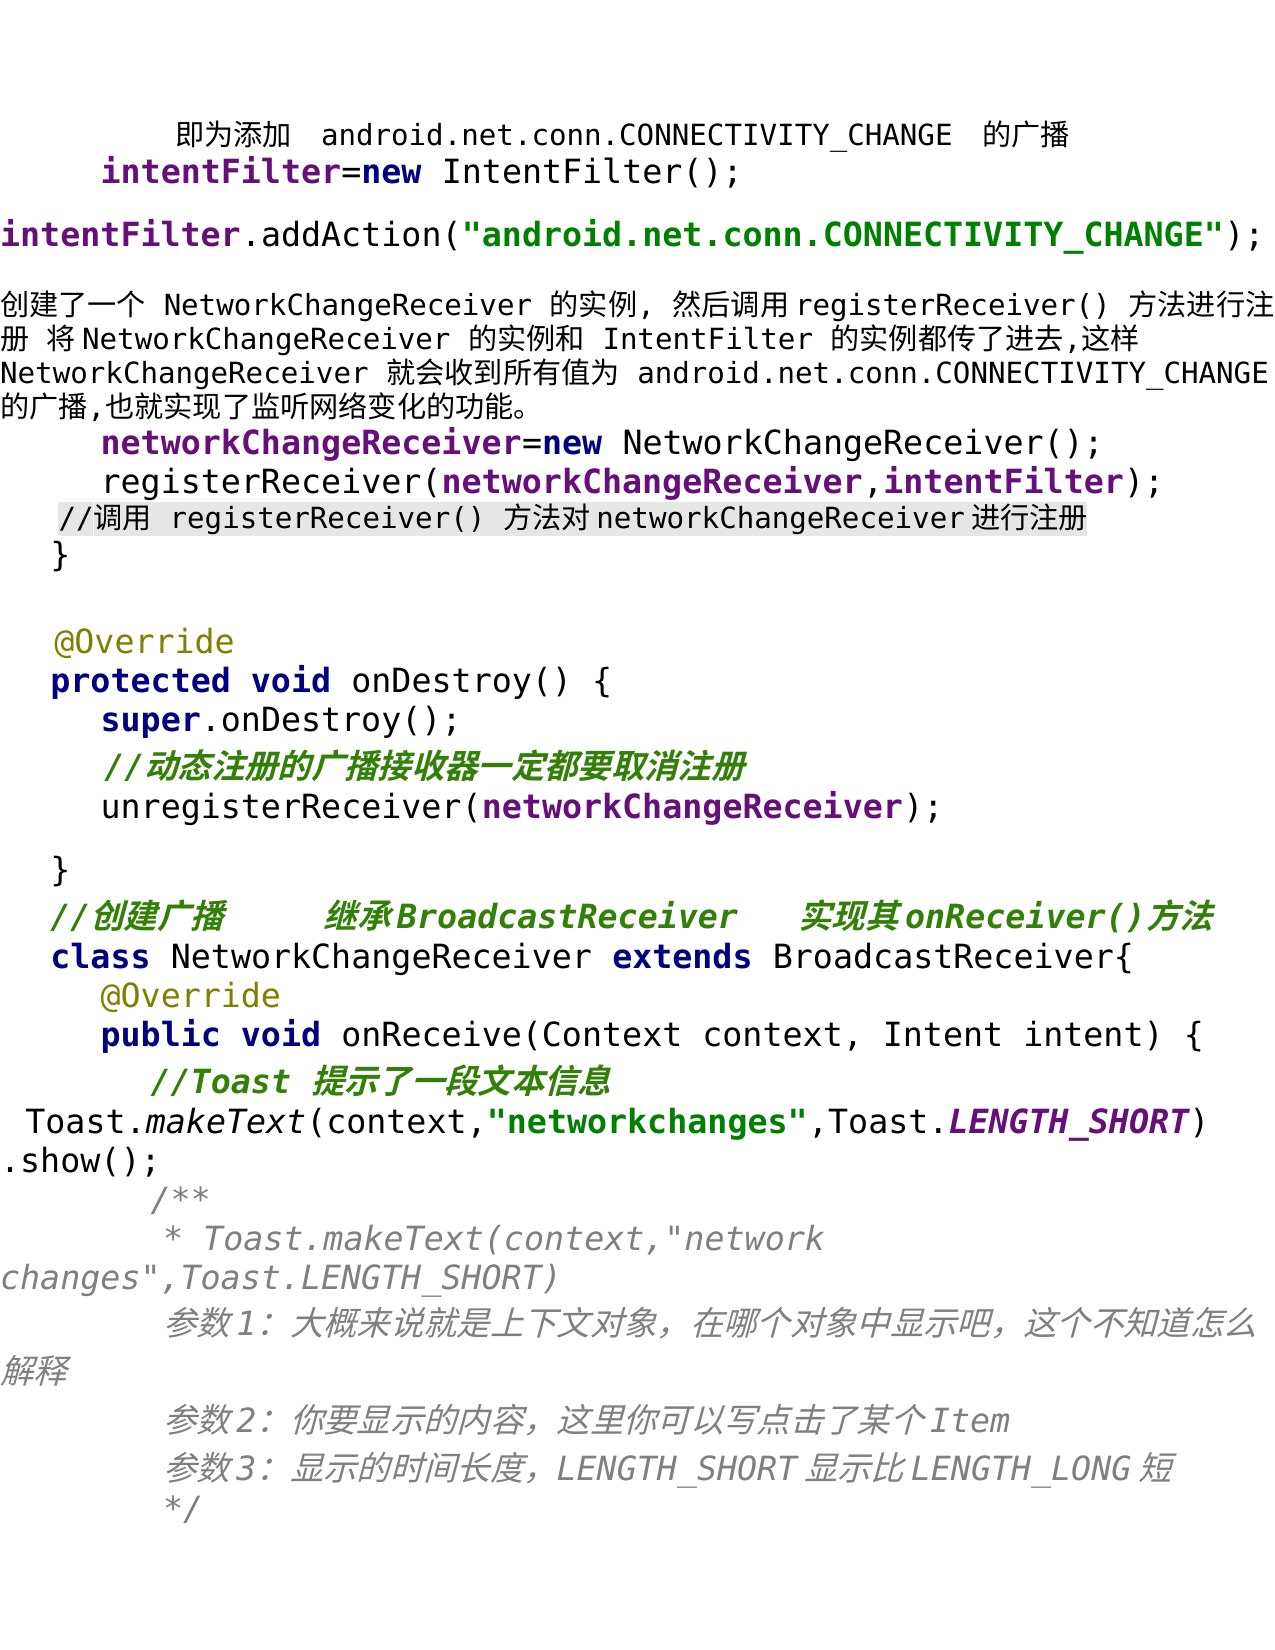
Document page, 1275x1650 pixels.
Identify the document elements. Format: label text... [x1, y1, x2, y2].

text unregisterReceiver(networkChangeReceiver); [0, 788, 1275, 827]
text 参数3：显示的时间长度，LENGTH_SHORT显示比LENGTH_LONG短 [0, 1442, 1275, 1490]
text //Toast 提示了一段文本信息 [0, 1054, 1275, 1103]
text .show(); [0, 1142, 1275, 1180]
text } [0, 851, 1275, 890]
text 即为添加 android.net.conn.CONNECTIVITY_CHANGE 的广播 [0, 118, 1275, 152]
text @Override [0, 623, 1275, 662]
text registerReceiver(networkChangeReceiver,intentFilter); [0, 463, 1275, 502]
text */ [0, 1490, 1275, 1529]
text Toast.makeText(context,"networkchanges",Toast.LENGTH_SHORT) [0, 1103, 1275, 1142]
text * Toast.makeText(context,"network changes",Toast.LENGTH_SHORT) [0, 1219, 1275, 1297]
text super.onDestroy(); [0, 701, 1275, 739]
text } [0, 536, 1275, 574]
text //动态注册的广播接收器一定都要取消注册 [0, 739, 1275, 788]
text 参数1：大概来说就是上下文对象，在哪个对象中显示吧，这个不知道怎么解释 [0, 1297, 1275, 1393]
text networkChangeReceiver=new NetworkChangeReceiver(); [0, 424, 1275, 463]
text 创建了一个 NetworkChangeReceiver 的实例, 然后调用registerReceiver() 方法进行注册 将NetworkChangeReceiver 的实例和 IntentFilter 的实例都传了进去,这样 NetworkChangeReceiver 就会收到所有值为 android.net.conn.CONNECTIVITY_CHANGE 的广播,也就实现了监听网络变化的功能。 [0, 288, 1275, 424]
text @Override [0, 977, 1275, 1016]
text //调用 registerReceiver() 方法对networkChangeReceiver进行注册 [0, 502, 1275, 536]
text intentFilter.addAction("android.net.conn.CONNECTIVITY_CHANGE"); [0, 191, 1275, 254]
text 参数2：你要显示的内容，这里你可以写点击了某个Item [0, 1393, 1275, 1442]
text class NetworkChangeReceiver extends BroadcastReceiver{ [0, 938, 1275, 977]
text intentFilter=new IntentFilter(); [0, 152, 1275, 191]
text /** [0, 1180, 1275, 1219]
text //创建广播 继承BroadcastReceiver 实现其onReceiver()方法 [0, 890, 1275, 938]
text protected void onDestroy() { [0, 662, 1275, 701]
text public void onReceive(Context context, Intent intent) { [0, 1016, 1275, 1054]
